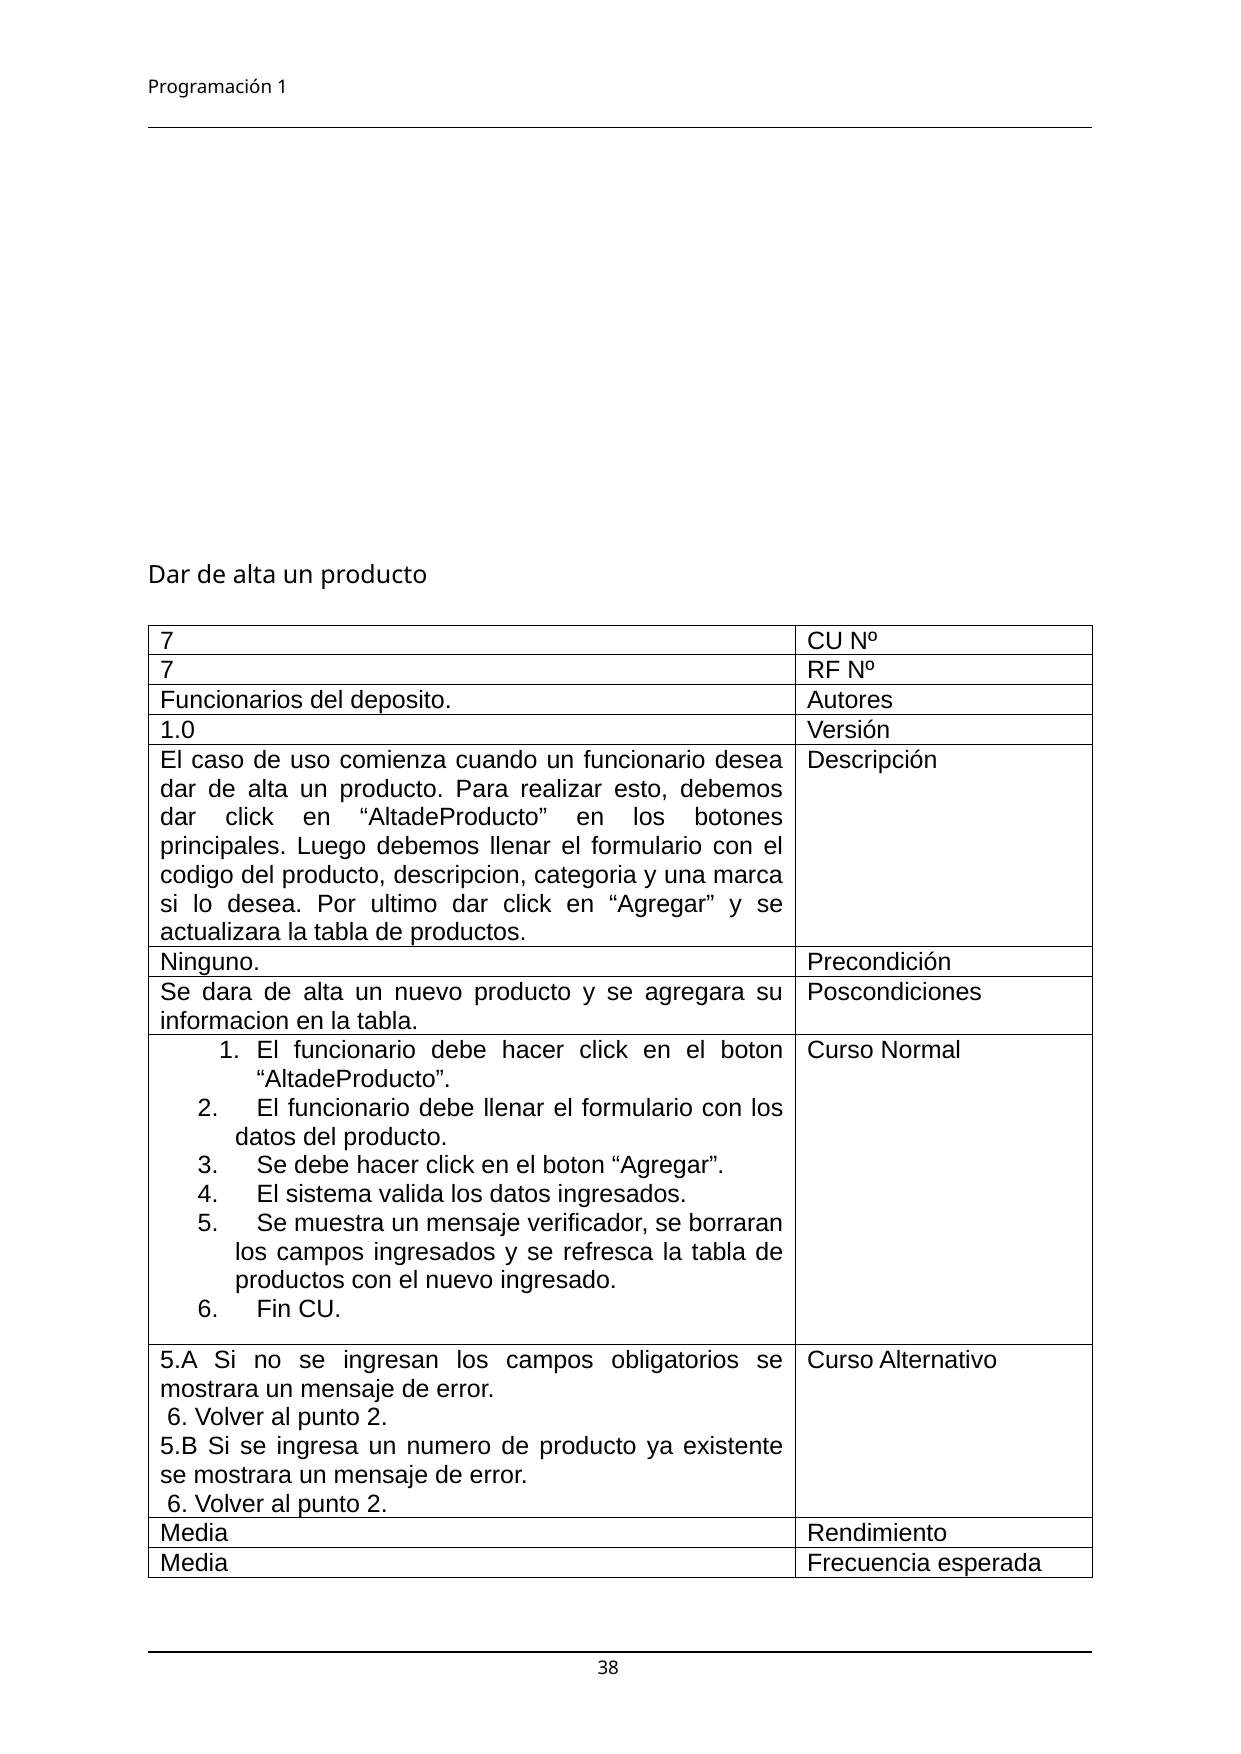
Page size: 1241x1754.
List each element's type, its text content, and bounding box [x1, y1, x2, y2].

table_cell 7 [149, 655, 795, 684]
table_cell Ninguno. [149, 947, 795, 976]
table_cell Precondición [796, 947, 1092, 976]
table_cell Frecuencia esperada [796, 1548, 1092, 1577]
table_cell Descripción [796, 745, 1092, 946]
table_cell RF Nº [796, 655, 1092, 684]
table_cell Media [149, 1548, 795, 1577]
table_cell El caso de uso comienza cuando un funcionario desea dar de alta un producto. Para realizar esto, debemos dar click en “AltadeProducto” en los botones principales. Luego debemos llenar el formulario con el codigo del producto, descripcion, categoria y una marca si lo desea. Por ultimo dar click en “Agregar” y se actualizara la tabla de productos. [149, 745, 795, 946]
table_cell Se dara de alta un nuevo producto y se agregara su informacion en la tabla. [149, 977, 795, 1034]
table_cell Curso Alternativo [796, 1345, 1092, 1517]
table_cell 5.A Si no se ingresan los campos obligatorios se mostrara un mensaje de error. 6. Volver al punto 2. 5.B Si se ingresa un numero de producto ya existente se mostrara un mensaje de error. 6. Volver al punto 2. [149, 1345, 795, 1517]
table_cell Curso Normal [796, 1035, 1092, 1344]
text Dar de alta un producto [148, 556, 1092, 591]
table_cell El funcionario debe hacer click en el boton “AltadeProducto”. El funcionario debe llenar el formulario con los datos del producto. Se debe hacer click en el boton “Agregar”. El sistema valida los datos ingresados. Se muestra un mensaje verificador, se borraran los campos ingresados y se refresca la tabla de productos con el nuevo ingresado. Fin CU. [149, 1035, 795, 1344]
table_header 7 [149, 626, 795, 654]
table_cell Poscondiciones [796, 977, 1092, 1034]
table_cell Autores [796, 685, 1092, 714]
table_cell Funcionarios del deposito. [149, 685, 795, 714]
table_cell Versión [796, 715, 1092, 744]
table_header CU Nº [796, 626, 1092, 654]
table_cell Rendimiento [796, 1518, 1092, 1547]
table_cell Media [149, 1518, 795, 1547]
table_cell 1.0 [149, 715, 795, 744]
